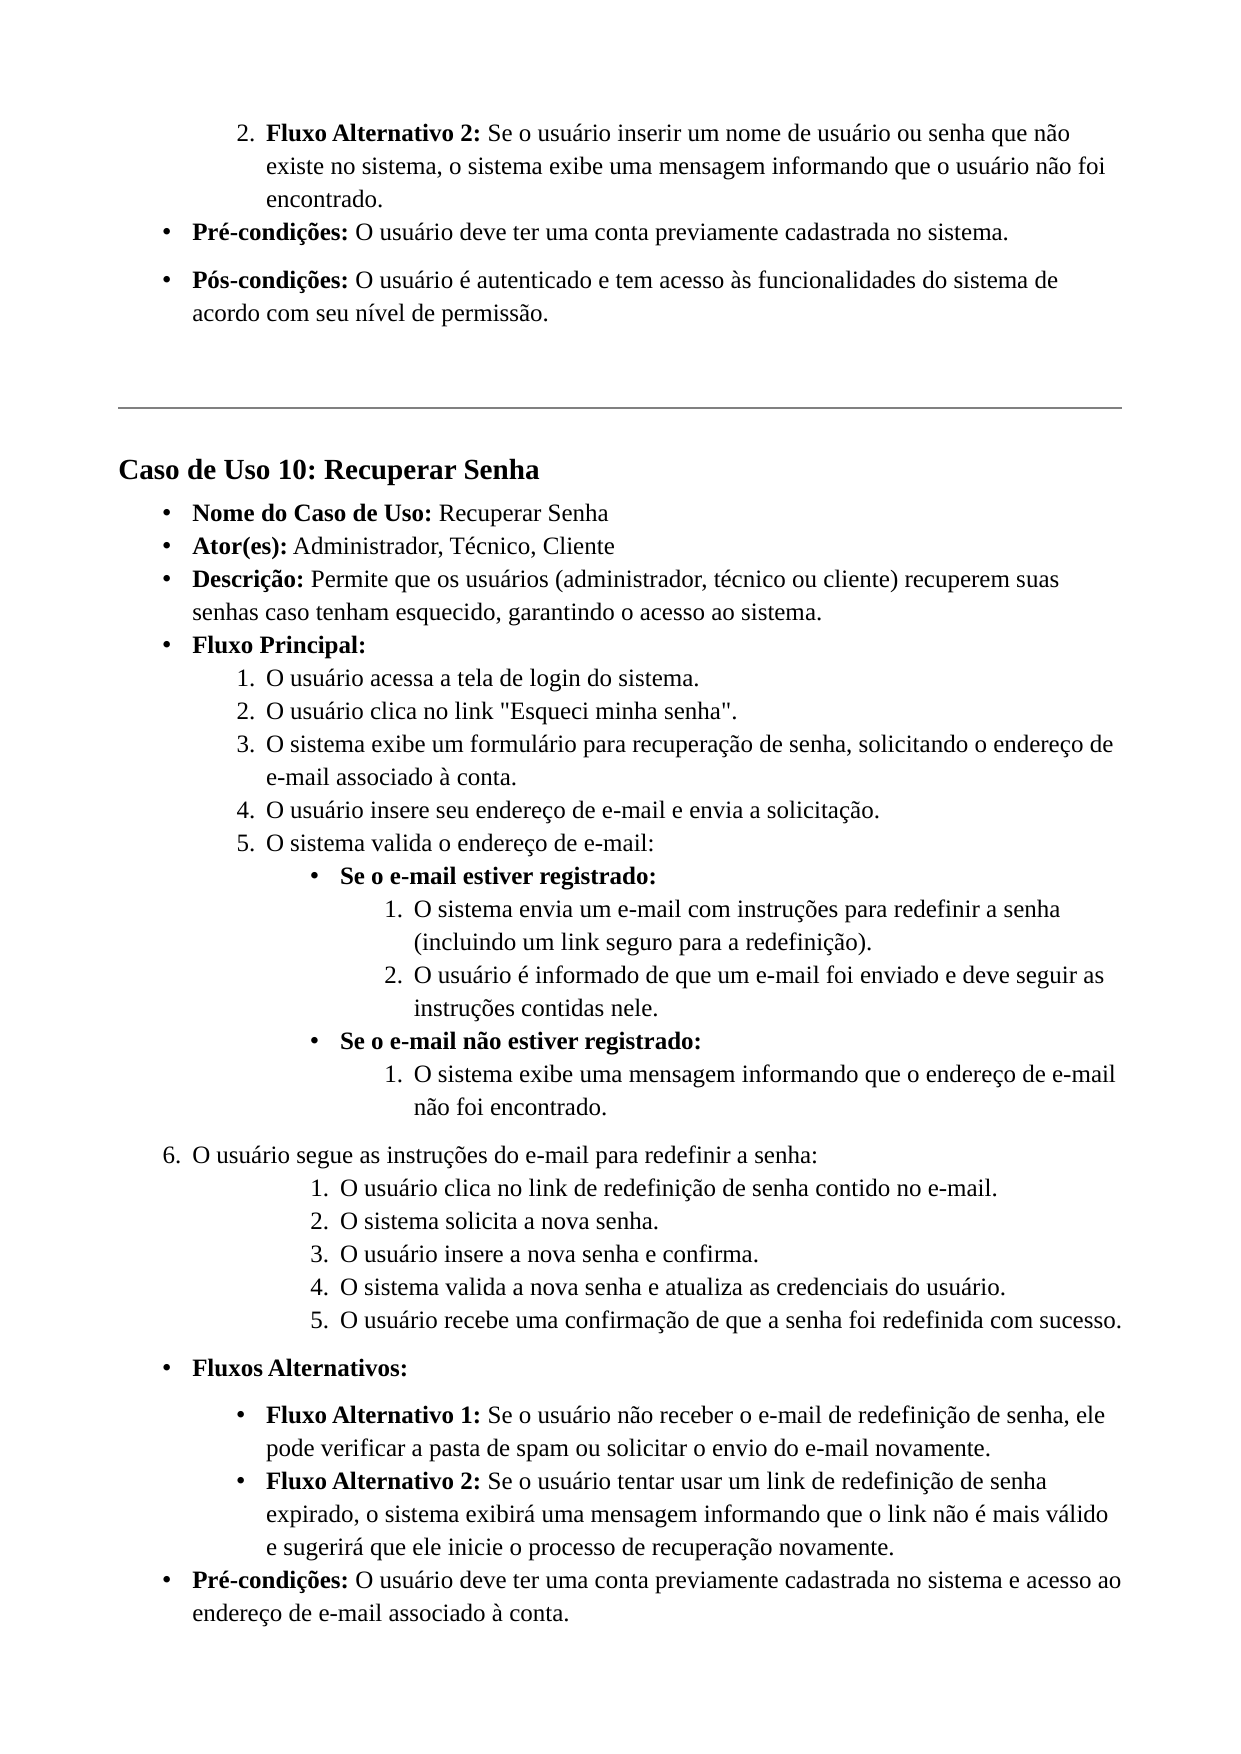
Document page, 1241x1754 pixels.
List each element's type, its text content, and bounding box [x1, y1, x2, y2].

list O sistema envia um e-mail com instruções para redefinir a senha (incluindo um link seguro para a redefinição). [384, 894, 1122, 956]
list O usuário clica no link de redefinição de senha contido no e-mail. [310, 1173, 1122, 1202]
list O usuário insere a nova senha e confirma. [310, 1239, 1122, 1268]
list Se o e-mail estiver registrado: [310, 861, 1122, 890]
list Fluxos Alternativos: [162, 1353, 1122, 1381]
list O usuário segue as instruções do e-mail para redefinir a senha: [162, 1140, 1122, 1169]
list Pós-condições: O usuário é autenticado e tem acesso às funcionalidades do sistema de acordo com seu nível de permissão. [162, 265, 1122, 327]
list O usuário insere seu endereço de e-mail e envia a solicitação. [236, 795, 1122, 824]
list O usuário clica no link "Esqueci minha senha". [236, 696, 1122, 725]
list Fluxo Alternativo 1: Se o usuário não receber o e-mail de redefinição de senha, ele pode verificar a pasta de spam ou solicitar o envio do e-mail novamente. [236, 1400, 1122, 1462]
list Ator(es): Administrador, Técnico, Cliente [162, 531, 1122, 560]
list Fluxo Alternativo 2: Se o usuário inserir um nome de usuário ou senha que não existe no sistema, o sistema exibe uma mensagem informando que o usuário não foi encontrado. [236, 118, 1122, 213]
list O sistema solicita a nova senha. [310, 1206, 1122, 1235]
list Se o e-mail não estiver registrado: [310, 1026, 1122, 1055]
list Nome do Caso de Uso: Recuperar Senha [162, 498, 1122, 527]
list O sistema exibe uma mensagem informando que o endereço de e-mail não foi encontrado. [384, 1059, 1122, 1121]
list O sistema valida a nova senha e atualiza as credenciais do usuário. [310, 1272, 1122, 1301]
list O usuário acessa a tela de login do sistema. [236, 663, 1122, 692]
list Pré-condições: O usuário deve ter uma conta previamente cadastrada no sistema e acesso ao endereço de e-mail associado à conta. [162, 1565, 1122, 1627]
list O sistema exibe um formulário para recuperação de senha, solicitando o endereço de e-mail associado à conta. [236, 729, 1122, 791]
list O sistema valida o endereço de e-mail: [236, 828, 1122, 857]
list Fluxo Principal: [162, 630, 1122, 659]
list Descrição: Permite que os usuários (administrador, técnico ou cliente) recuperem suas senhas caso tenham esquecido, garantindo o acesso ao sistema. [162, 564, 1122, 626]
list Pré-condições: O usuário deve ter uma conta previamente cadastrada no sistema. [162, 217, 1122, 246]
list Fluxo Alternativo 2: Se o usuário tentar usar um link de redefinição de senha expirado, o sistema exibirá uma mensagem informando que o link não é mais válido e sugerirá que ele inicie o processo de recuperação novamente. [236, 1466, 1122, 1561]
list O usuário é informado de que um e-mail foi enviado e deve seguir as instruções contidas nele. [384, 960, 1122, 1022]
list O usuário recebe uma confirmação de que a senha foi redefinida com sucesso. [310, 1305, 1122, 1334]
subtitle Caso de Uso 10: Recuperar Senha [118, 452, 1122, 485]
